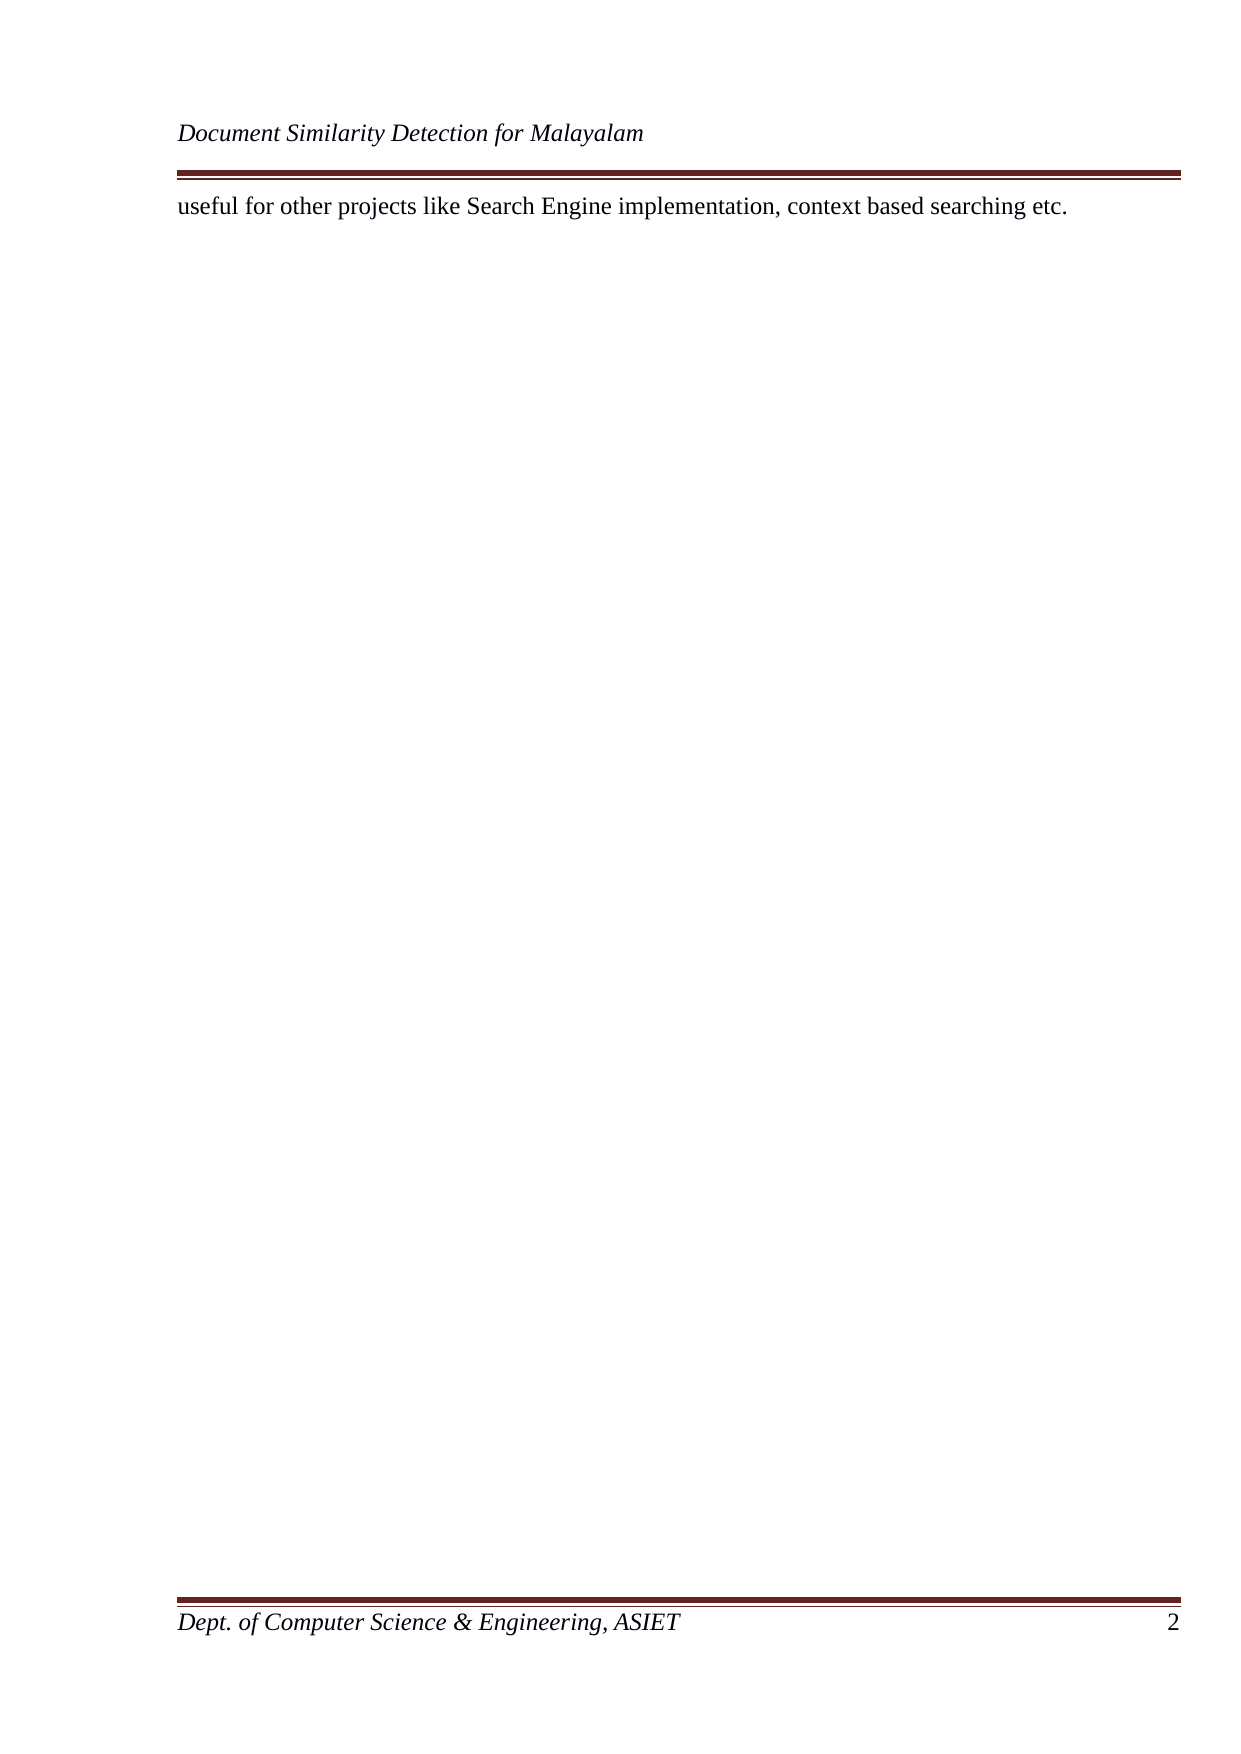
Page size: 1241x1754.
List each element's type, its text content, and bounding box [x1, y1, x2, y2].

text useful for other projects like Search Engine implementation, context based searching etc. [177, 191, 1181, 219]
